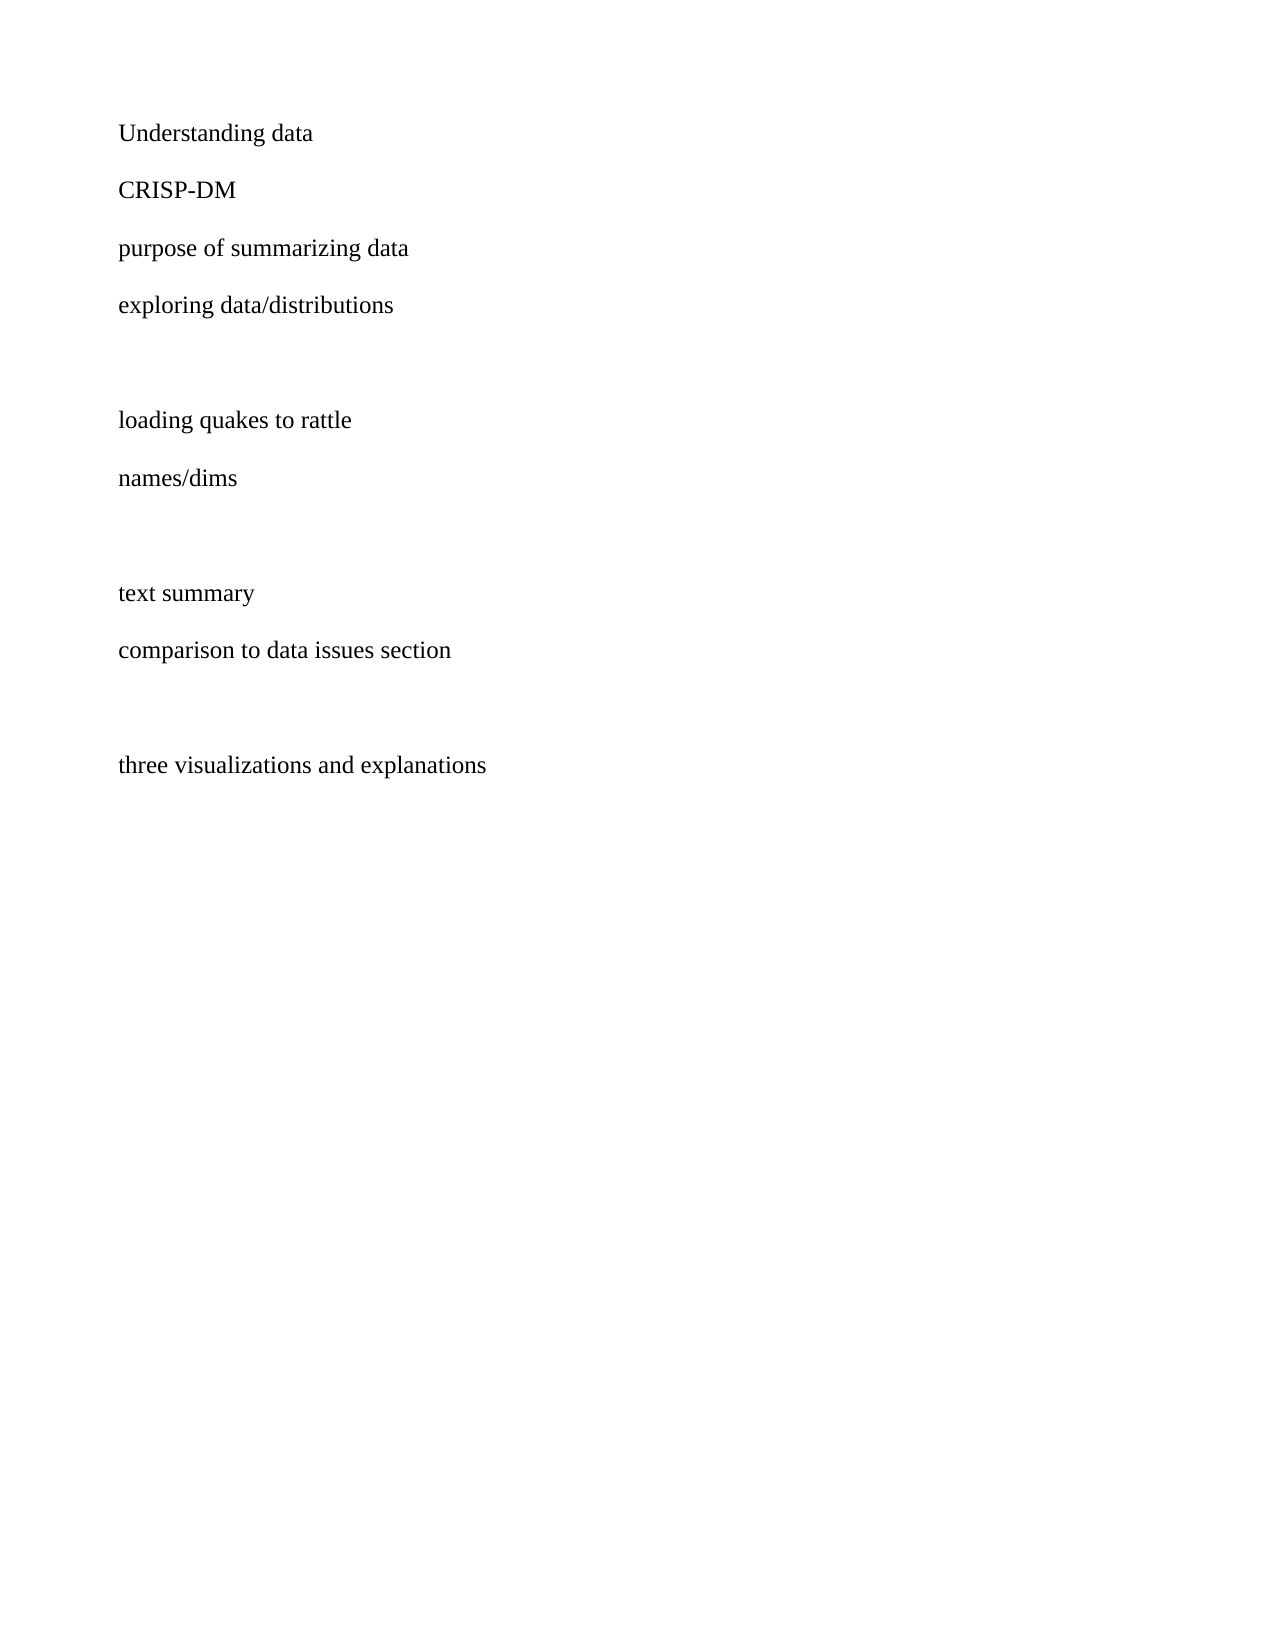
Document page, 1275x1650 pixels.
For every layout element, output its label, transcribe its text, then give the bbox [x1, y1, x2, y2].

text loading quakes to rattle [118, 406, 1157, 434]
text exploring data/distributions [118, 291, 1157, 319]
text purpose of summarizing data [118, 233, 1157, 262]
text text summary [118, 578, 1157, 607]
text comparison to data issues section [118, 636, 1157, 664]
text CRISP-DM [118, 176, 1157, 204]
text three visualizations and explanations [118, 751, 1157, 779]
text Understanding data [118, 118, 1157, 147]
text names/dims [118, 463, 1157, 492]
